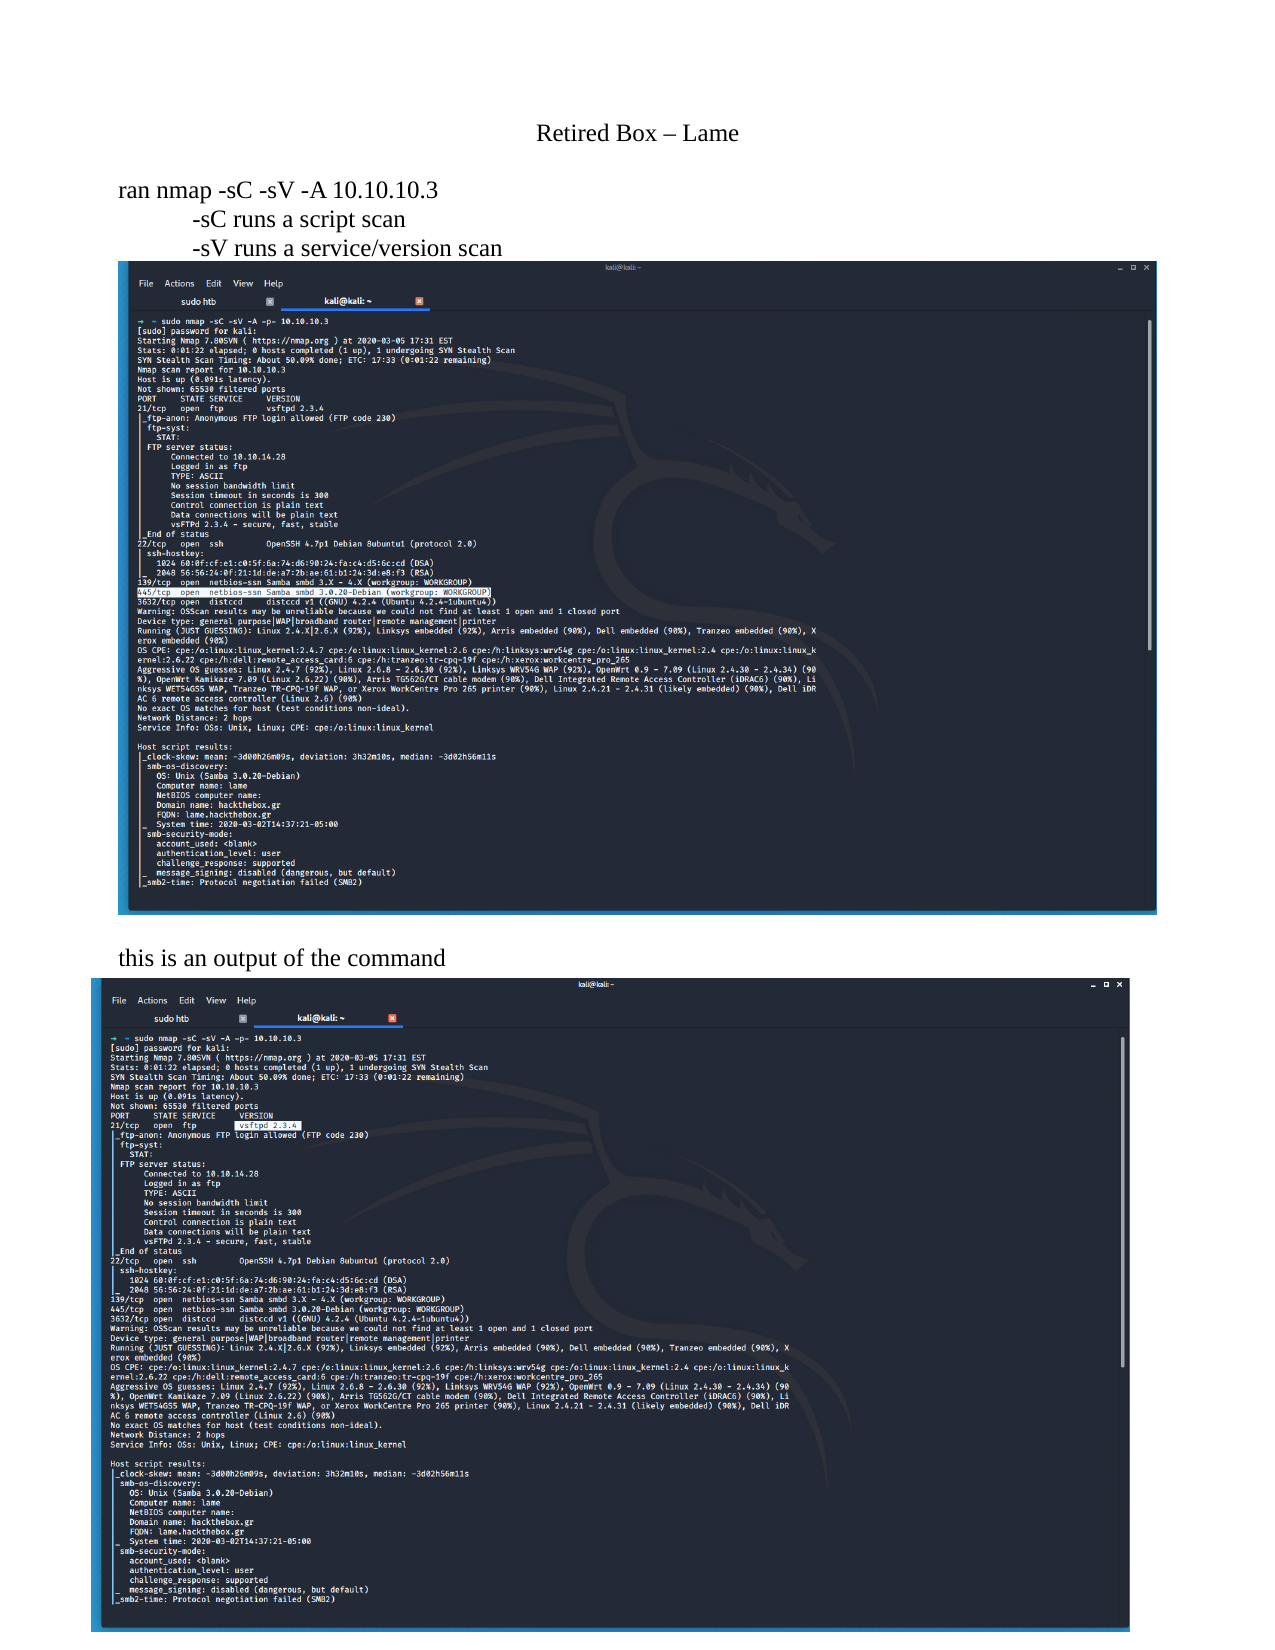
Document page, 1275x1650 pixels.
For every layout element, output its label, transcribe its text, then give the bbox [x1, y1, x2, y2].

picture [91, 978, 1130, 1632]
picture [118, 261, 1157, 915]
text ran nmap -sC -sV -A 10.10.10.3 [118, 176, 1157, 204]
text -sC runs a script scan [118, 204, 1157, 233]
text -sV runs a service/version scan [118, 233, 1157, 261]
text this is an output of the command [118, 943, 1157, 972]
text Retired Box – Lame [118, 118, 1157, 147]
